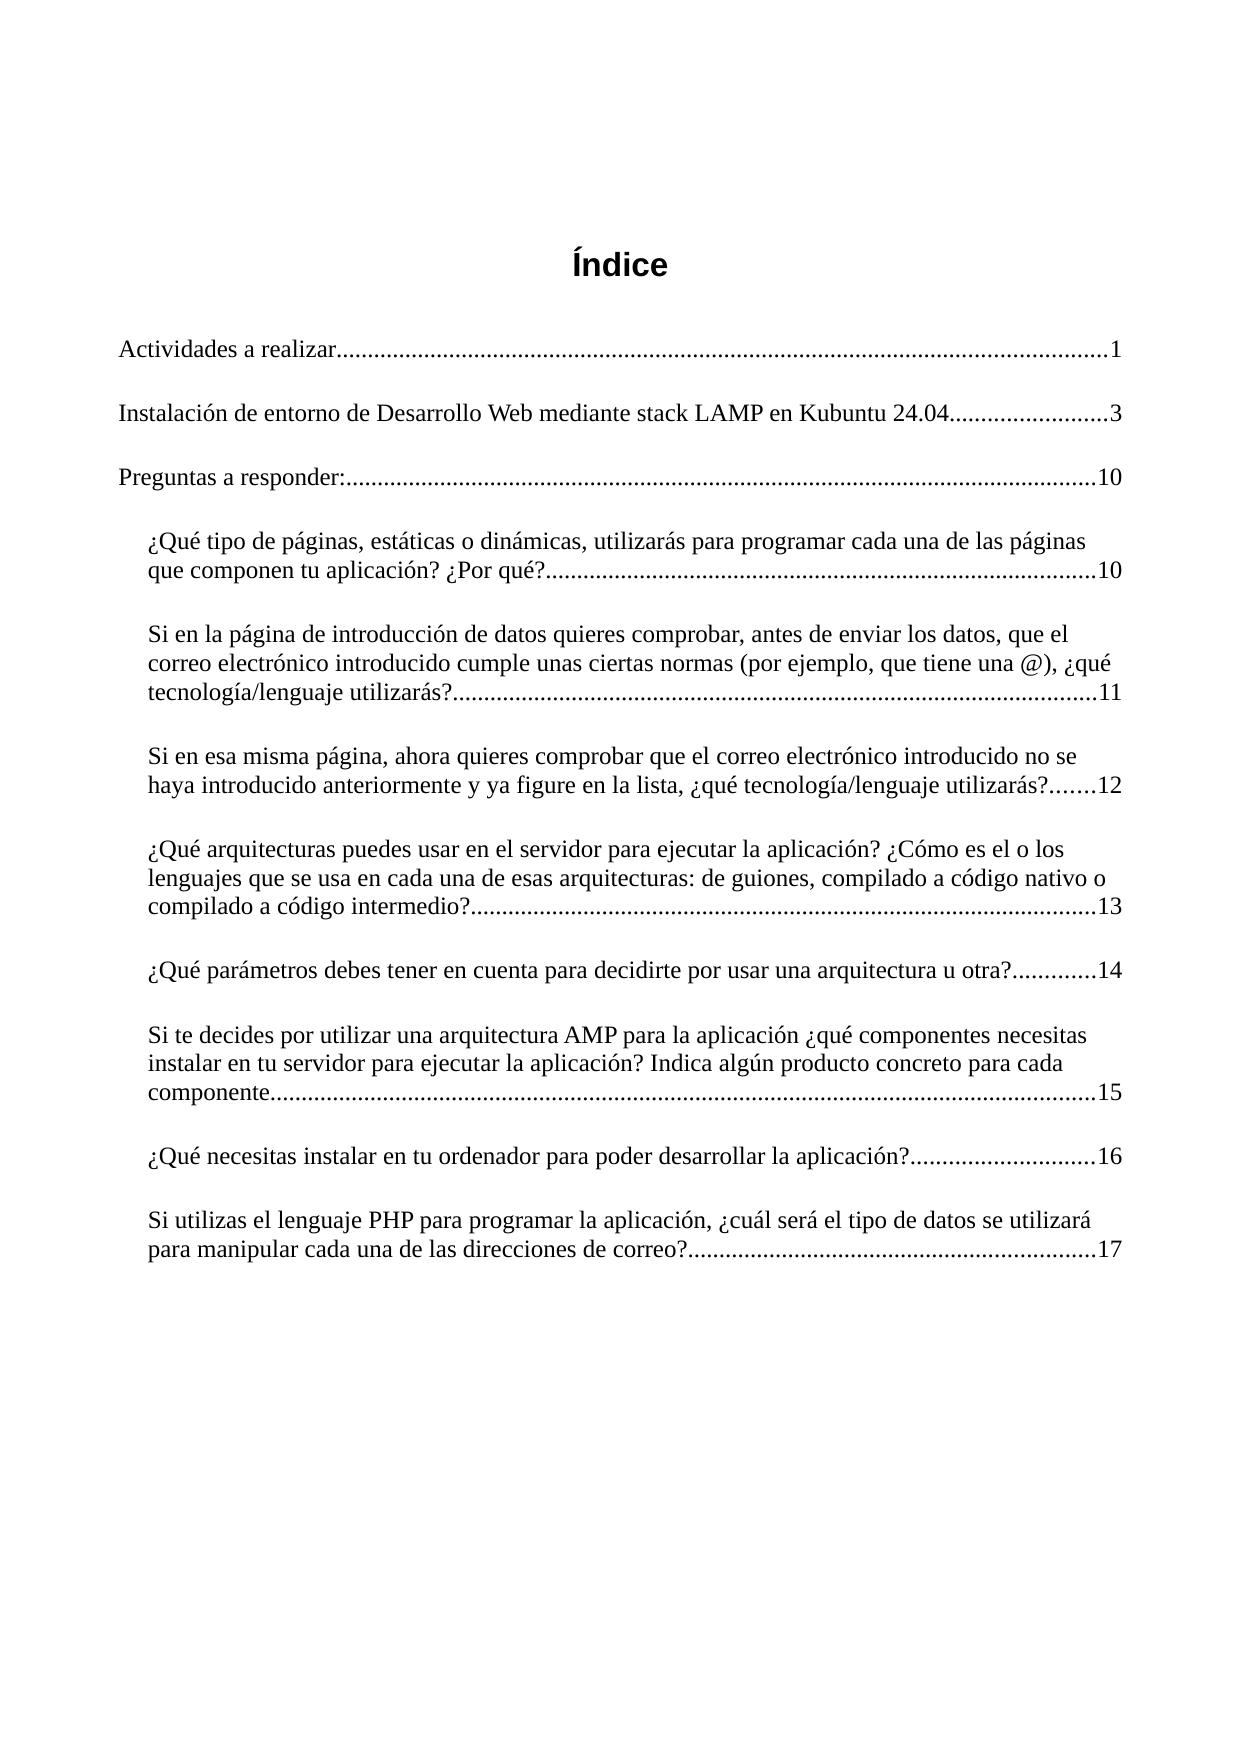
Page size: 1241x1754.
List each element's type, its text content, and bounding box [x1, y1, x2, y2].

text Si te decides por utilizar una arquitectura AMP para la aplicación ¿qué componentes necesitas instalar en tu servidor para ejecutar la aplicación? Indica algún producto concreto para cada componente. 15 [148, 1020, 1122, 1106]
text Si en la página de introducción de datos quieres comprobar, antes de enviar los datos, que el correo electrónico introducido cumple unas ciertas normas (por ejemplo, que tiene una @), ¿qué tecnología/lenguaje utilizarás? 11 [148, 619, 1122, 706]
text ¿Qué tipo de páginas, estáticas o dinámicas, utilizarás para programar cada una de las páginas que componen tu aplicación? ¿Por qué? 10 [148, 526, 1122, 584]
subtitle Índice [118, 244, 1122, 321]
text Actividades a realizar 1 [118, 334, 1122, 363]
text Si utilizas el lenguaje PHP para programar la aplicación, ¿cuál será el tipo de datos se utilizará para manipular cada una de las direcciones de correo? 17 [148, 1206, 1122, 1263]
text Instalación de entorno de Desarrollo Web mediante stack LAMP en Kubuntu 24.04 3 [118, 398, 1122, 427]
text ¿Qué arquitecturas puedes usar en el servidor para ejecutar la aplicación? ¿Cómo es el o los lenguajes que se usa en cada una de esas arquitecturas: de guiones, compilado a código nativo o compilado a código intermedio? 13 [148, 834, 1122, 920]
text Si en esa misma página, ahora quieres comprobar que el correo electrónico introducido no se haya introducido anteriormente y ya figure en la lista, ¿qué tecnología/lenguaje utilizarás? 12 [148, 741, 1122, 798]
text ¿Qué necesitas instalar en tu ordenador para poder desarrollar la aplicación? 16 [148, 1141, 1122, 1170]
text Preguntas a responder: 10 [118, 462, 1122, 491]
text ¿Qué parámetros debes tener en cuenta para decidirte por usar una arquitectura u otra? 14 [148, 956, 1122, 984]
